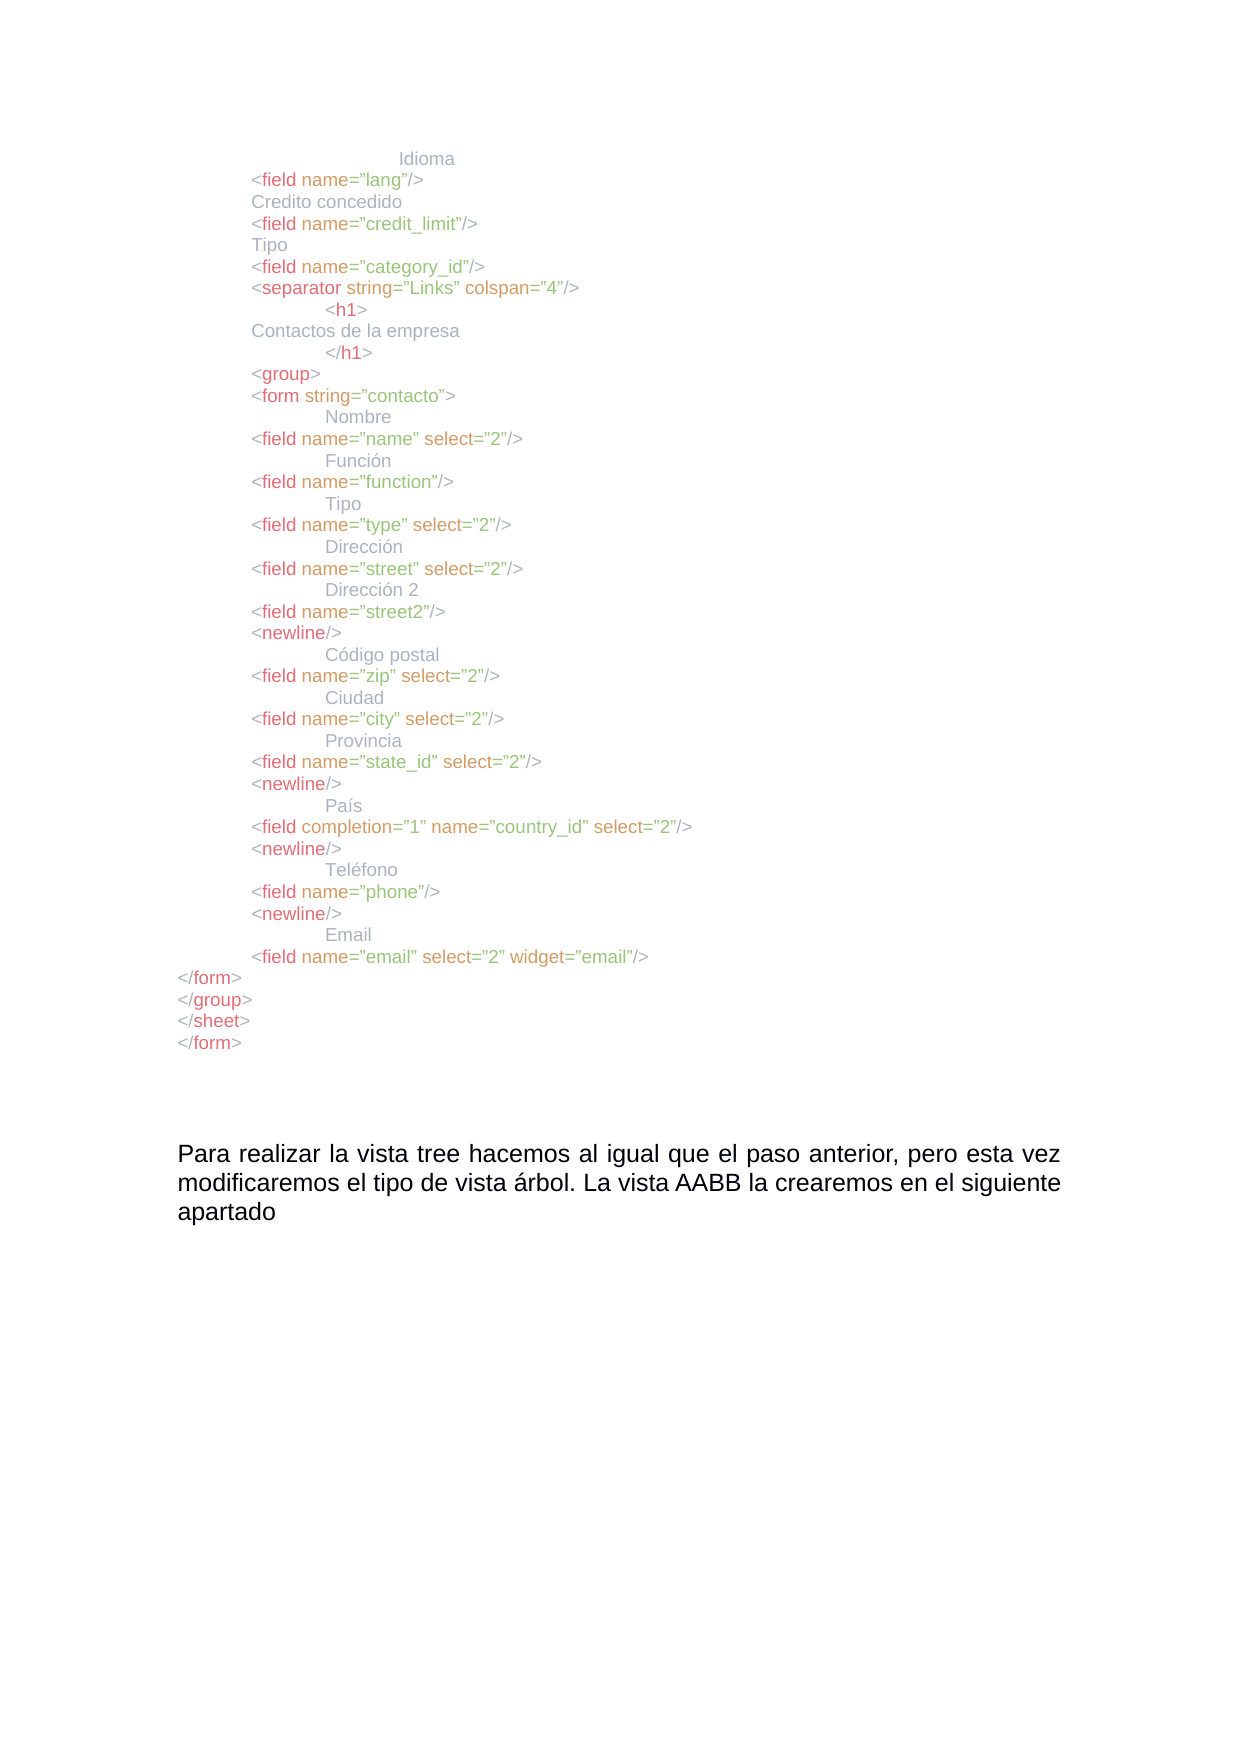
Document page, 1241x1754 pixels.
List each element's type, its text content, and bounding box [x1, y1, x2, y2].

text Función [251, 449, 1063, 471]
text <field name=”credit_limit”/> [177, 212, 1063, 234]
text <field name=”street” select=”2”/> [251, 557, 1063, 579]
text <newline/> [251, 902, 1063, 924]
text <field name=”city” select=”2”/> [251, 708, 1063, 730]
text Credito concedido [177, 191, 1063, 212]
text </sheet> [177, 1010, 1063, 1032]
text Dirección 2 [251, 579, 1063, 600]
text Nombre [251, 406, 1063, 428]
text <field name=”street2”/> [251, 600, 1063, 622]
text <field name=”name” select=”2”/> [251, 428, 1063, 449]
text </h1> [251, 342, 1063, 363]
text <field name=”lang”/> [177, 169, 1063, 191]
text Email [251, 924, 1063, 945]
text <field name=”state_id” select=”2”/> [251, 751, 1063, 773]
text Ciudad [251, 687, 1063, 708]
text <field name=”zip” select=”2”/> [251, 665, 1063, 687]
text <form string=”contacto”> [251, 385, 1063, 406]
text Código postal [251, 643, 1063, 665]
text <field name=”function”/> [251, 471, 1063, 493]
text <h1> [251, 298, 1063, 320]
text </group> [177, 988, 1063, 1010]
text <field name=”type” select=”2”/> [251, 514, 1063, 536]
text Dirección [251, 536, 1063, 557]
text Para realizar la vista tree hacemos al igual que el paso anterior, pero esta vez modificaremos el tipo de vista árbol. La vista AABB la crearemos en el siguiente apartado [177, 1139, 1063, 1226]
text <newline/> [251, 838, 1063, 859]
text Contactos de la empresa [251, 320, 1063, 342]
text <newline/> [251, 773, 1063, 794]
text <field name=”email” select=”2” widget=”email”/> [177, 945, 1063, 967]
text <field completion=”1” name=”country_id” select=”2”/> [251, 816, 1063, 838]
text Tipo [177, 234, 1063, 255]
text <field name=”category_id”/> [177, 255, 1063, 277]
text Teléfono [251, 859, 1063, 881]
text Idioma [325, 148, 1063, 169]
text Tipo [251, 493, 1063, 514]
text <field name=”phone”/> [251, 881, 1063, 902]
text <newline/> [251, 622, 1063, 643]
text </form> [177, 1032, 1063, 1053]
text </form> [177, 967, 1063, 988]
text <group> [251, 363, 1063, 385]
text País [251, 794, 1063, 816]
text <separator string=”Links” colspan=”4”/> [177, 277, 1063, 298]
text Provincia [251, 730, 1063, 751]
